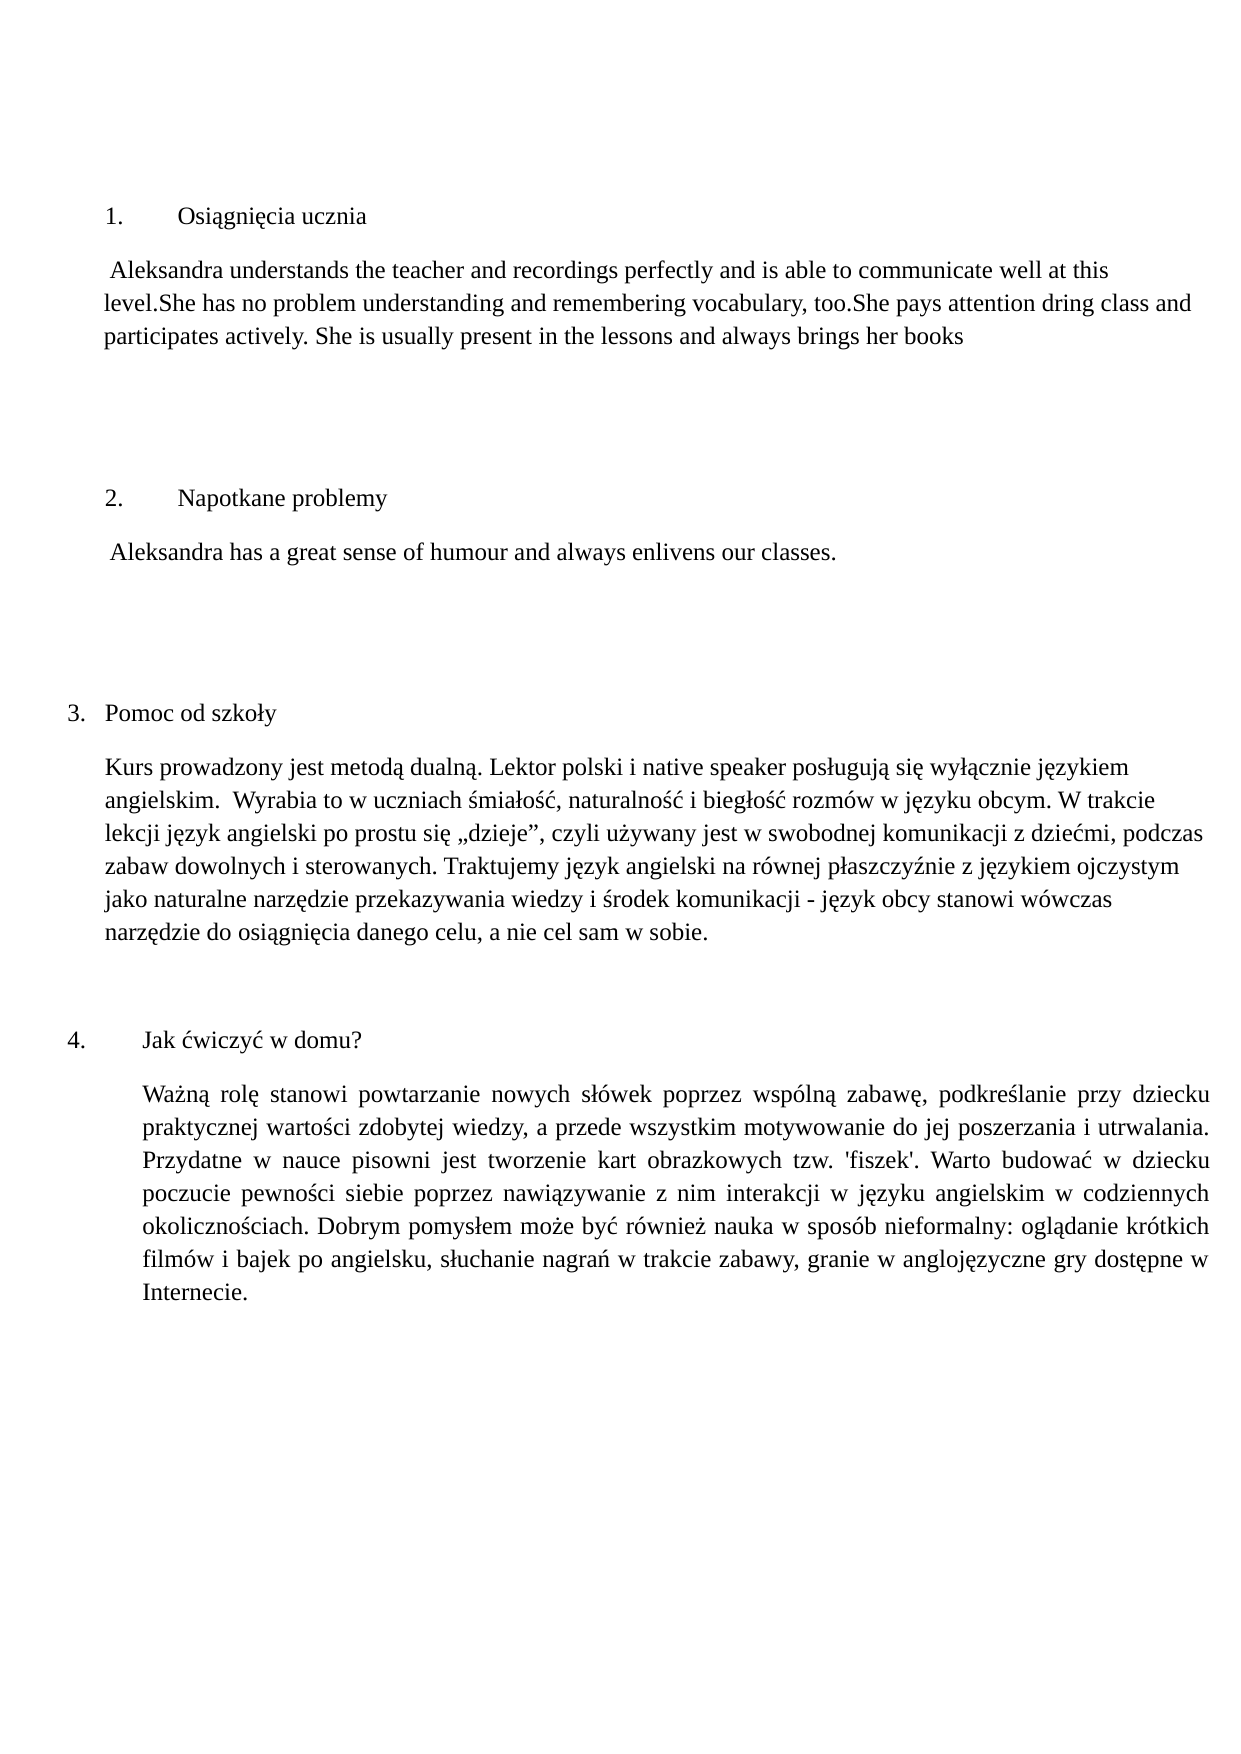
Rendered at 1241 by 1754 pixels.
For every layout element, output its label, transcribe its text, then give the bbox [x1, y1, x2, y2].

list Ważną rolę stanowi powtarzanie nowych słówek poprzez wspólną zabawę, podkreślanie przy dziecku praktycznej wartości zdobytej wiedzy, a przede wszystkim motywowanie do jej poszerzania i utrwalania. Przydatne w nauce pisowni jest tworzenie kart obrazkowych tzw. 'fiszek'. Warto budować w dziecku poczucie pewności siebie poprzez nawiązywanie z nim interakcji w języku angielskim w codziennych okolicznościach. Dobrym pomysłem może być również nauka w sposób nieformalny: oglądanie krótkich filmów i bajek po angielsku, słuchanie nagrań w trakcie zabawy, granie w anglojęzyczne gry dostępne w Internecie. [104, 1079, 1211, 1306]
list Napotkane problemy [104, 483, 1196, 512]
list Kurs prowadzony jest metodą dualną. Lektor polski i native speaker posługują się wyłącznie językiem angielskim. Wyrabia to w uczniach śmiałość, naturalność i biegłość rozmów w języku obcym. W trakcie lekcji język angielski po prostu się „dzieje”, czyli używany jest w swobodnej komunikacji z dziećmi, podczas zabaw dowolnych i sterowanych. Traktujemy język angielski na równej płaszczyźnie z językiem ojczystym jako naturalne narzędzie przekazywania wiedzy i środek komunikacji - język obcy stanowi wówczas narzędzie do osiągnięcia danego celu, a nie cel sam w sobie. [67, 752, 1211, 946]
text Aleksandra understands the teacher and recordings perfectly and is able to communicate well at this level.She has no problem understanding and remembering vocabulary, too.She pays attention dring class and participates actively. She is usually present in the lessons and always brings her books [29, 255, 1196, 350]
text Aleksandra has a great sense of humour and always enlivens our classes. [29, 537, 1196, 566]
list Osiągnięcia ucznia [104, 201, 1196, 230]
list Pomoc od szkoły [67, 698, 1211, 727]
list Jak ćwiczyć w domu? [29, 1025, 1196, 1054]
